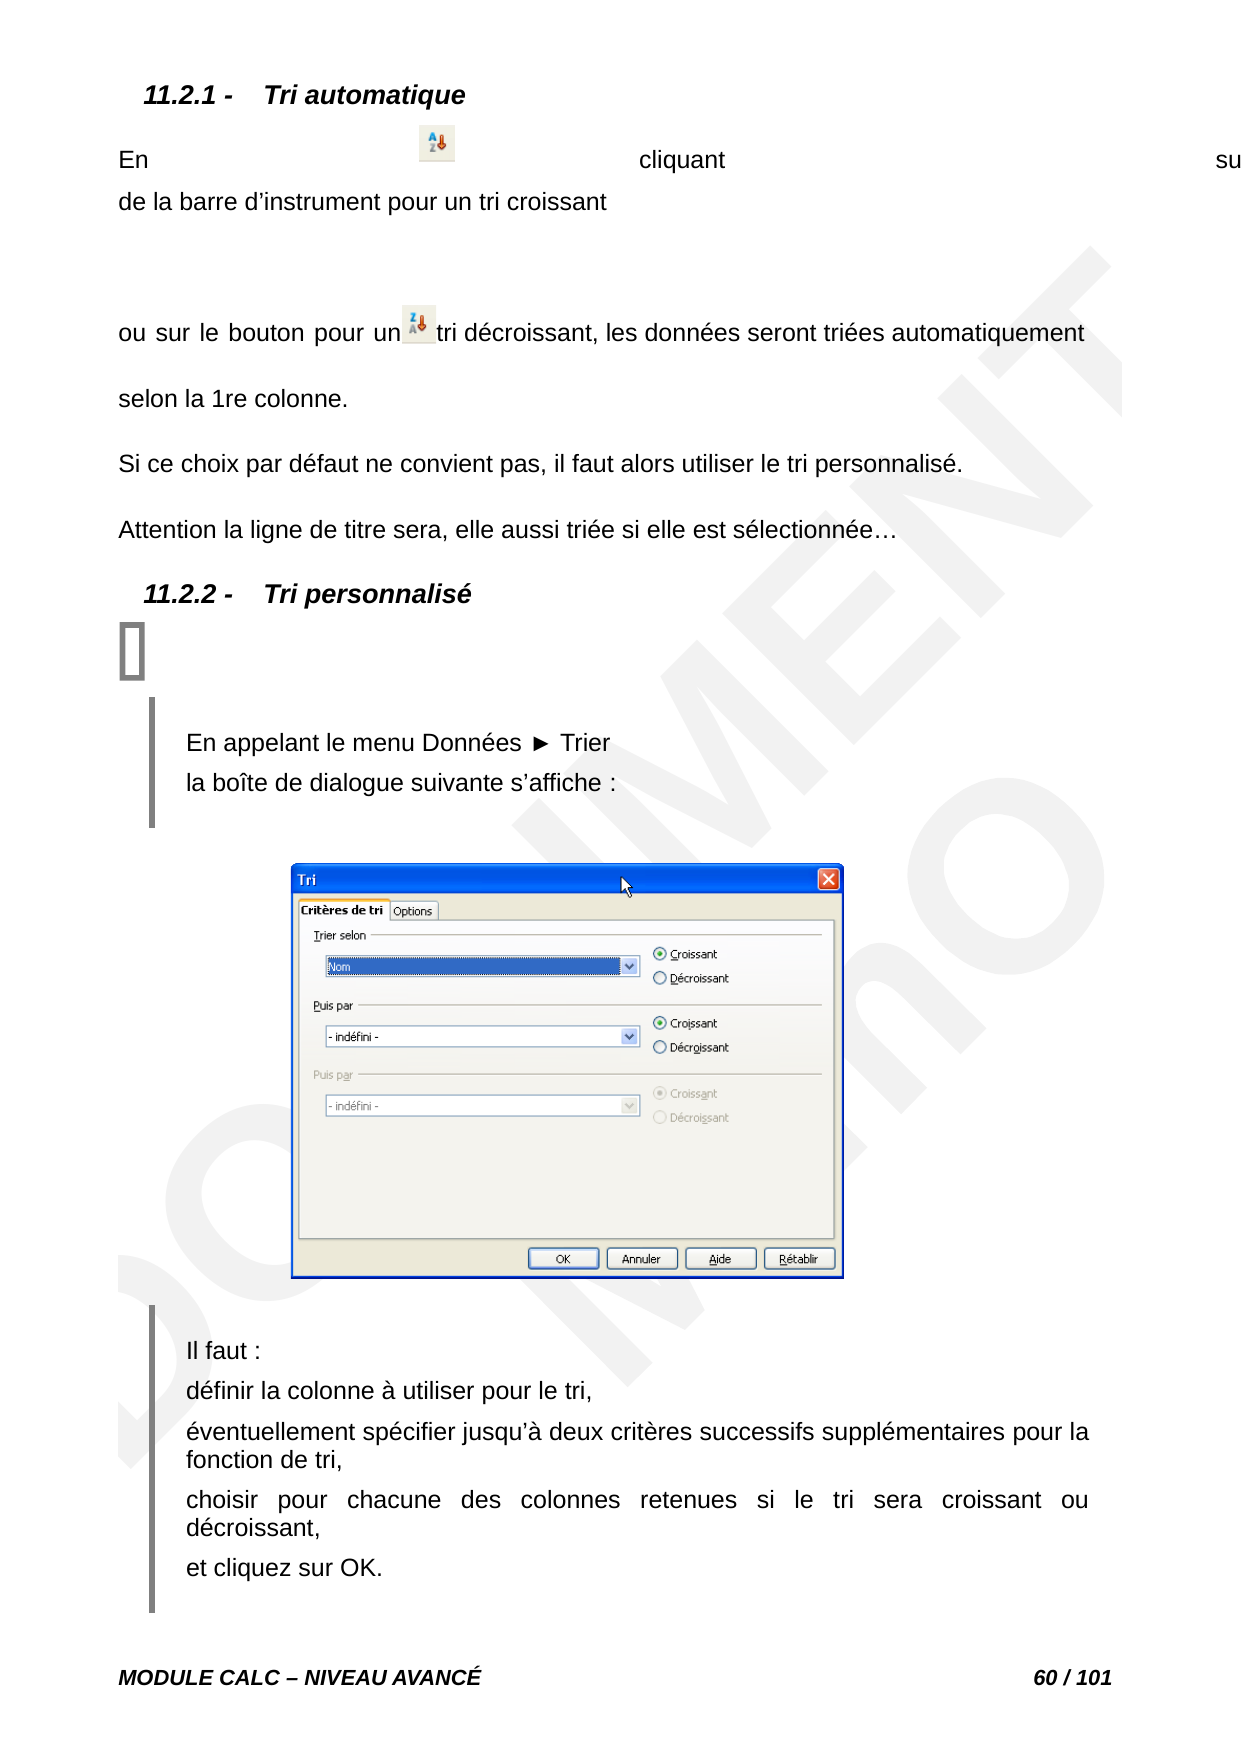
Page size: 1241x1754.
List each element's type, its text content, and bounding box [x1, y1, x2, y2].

picture [419, 125, 455, 163]
text et cliquez sur OK. [155, 1523, 1122, 1613]
subtitle Tri automatique [143, 80, 1122, 110]
text définir la colonne à utiliser pour le tri, [155, 1346, 1122, 1386]
text ou sur le bouton pour un tri décroissant, les données seront triées automatiquement [118, 319, 1122, 347]
text Il faut : [155, 1305, 1122, 1346]
text la boîte de dialogue suivante s’affiche : [155, 737, 1122, 828]
text selon la 1re colonne. [118, 385, 1122, 413]
text En appelant le menu Données ► Trier [155, 697, 1122, 737]
text En cliquant sur le bouton de la barre d’instrument pour un tri croissant [118, 146, 1122, 216]
text Si ce choix par défaut ne convient pas, il faut alors utiliser le tri personnalisé. [118, 450, 1122, 478]
text choisir pour chacune des colonnes retenues si le tri sera croissant ou décroissant, [155, 1454, 1122, 1523]
text 8 [118, 621, 1122, 697]
subtitle Tri personnalisé [143, 578, 1122, 609]
text éventuellement spécifier jusqu’à deux critères successifs supplémentaires pour la fonction de tri, [155, 1386, 1122, 1454]
picture [290, 863, 844, 1279]
picture [402, 305, 437, 345]
text Attention la ligne de titre sera, elle aussi triée si elle est sélectionnée… [118, 516, 1122, 544]
